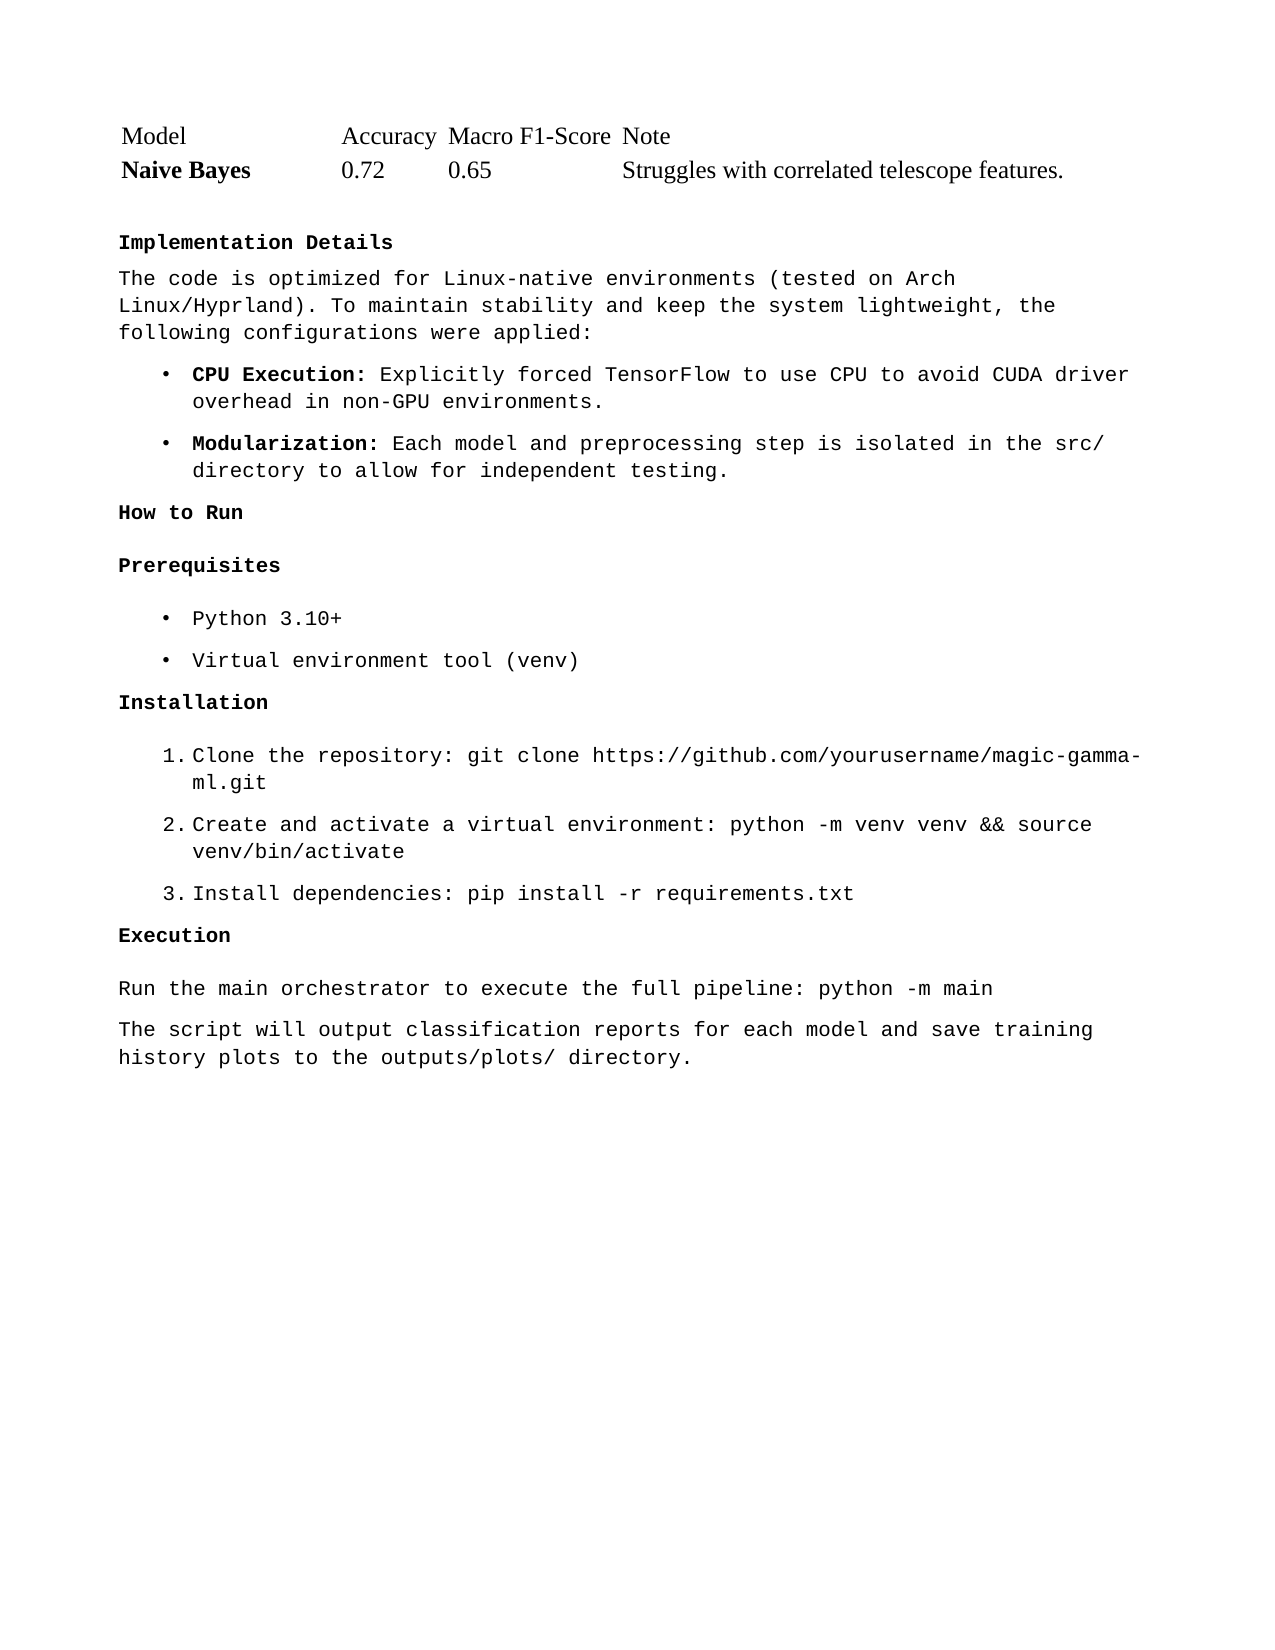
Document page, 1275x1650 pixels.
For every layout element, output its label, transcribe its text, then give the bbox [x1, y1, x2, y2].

subtitle How to Run [118, 502, 1157, 526]
table_cell Naive Bayes [118, 153, 338, 187]
subtitle Installation [118, 692, 1157, 715]
text Run the main orchestrator to execute the full pipeline: python -m main [118, 978, 1157, 1001]
subtitle Execution [118, 924, 1157, 948]
table_header Note [619, 118, 1145, 153]
subtitle Implementation Details [118, 232, 1157, 255]
table_header Accuracy [338, 118, 445, 153]
table_header Model [118, 118, 338, 153]
table_cell 0.72 [338, 153, 445, 187]
text The script will output classification reports for each model and save training history plots to the outputs/plots/ directory. [118, 1019, 1157, 1070]
text The code is optimized for Linux-native environments (tested on Arch Linux/Hyprland). To maintain stability and keep the system lightweight, the following configurations were applied: [118, 268, 1157, 346]
list Python 3.10+ [162, 608, 1157, 632]
table_cell 0.65 [445, 153, 619, 187]
subtitle Prerequisites [118, 555, 1157, 579]
list Modularization: Each model and preprocessing step is isolated in the src/ directory to allow for independent testing. [162, 433, 1157, 484]
list Create and activate a virtual environment: python -m venv venv && source venv/bin/activate [162, 814, 1157, 865]
list Clone the repository: git clone https://github.com/yourusername/magic-gamma-ml.git [162, 745, 1157, 796]
list Install dependencies: pip install -r requirements.txt [162, 883, 1157, 906]
table_header Macro F1-Score [445, 118, 619, 153]
table_cell Struggles with correlated telescope features. [619, 153, 1145, 187]
list Virtual environment tool (venv) [162, 650, 1157, 674]
list CPU Execution: Explicitly forced TensorFlow to use CPU to avoid CUDA driver overhead in non-GPU environments. [162, 364, 1157, 415]
